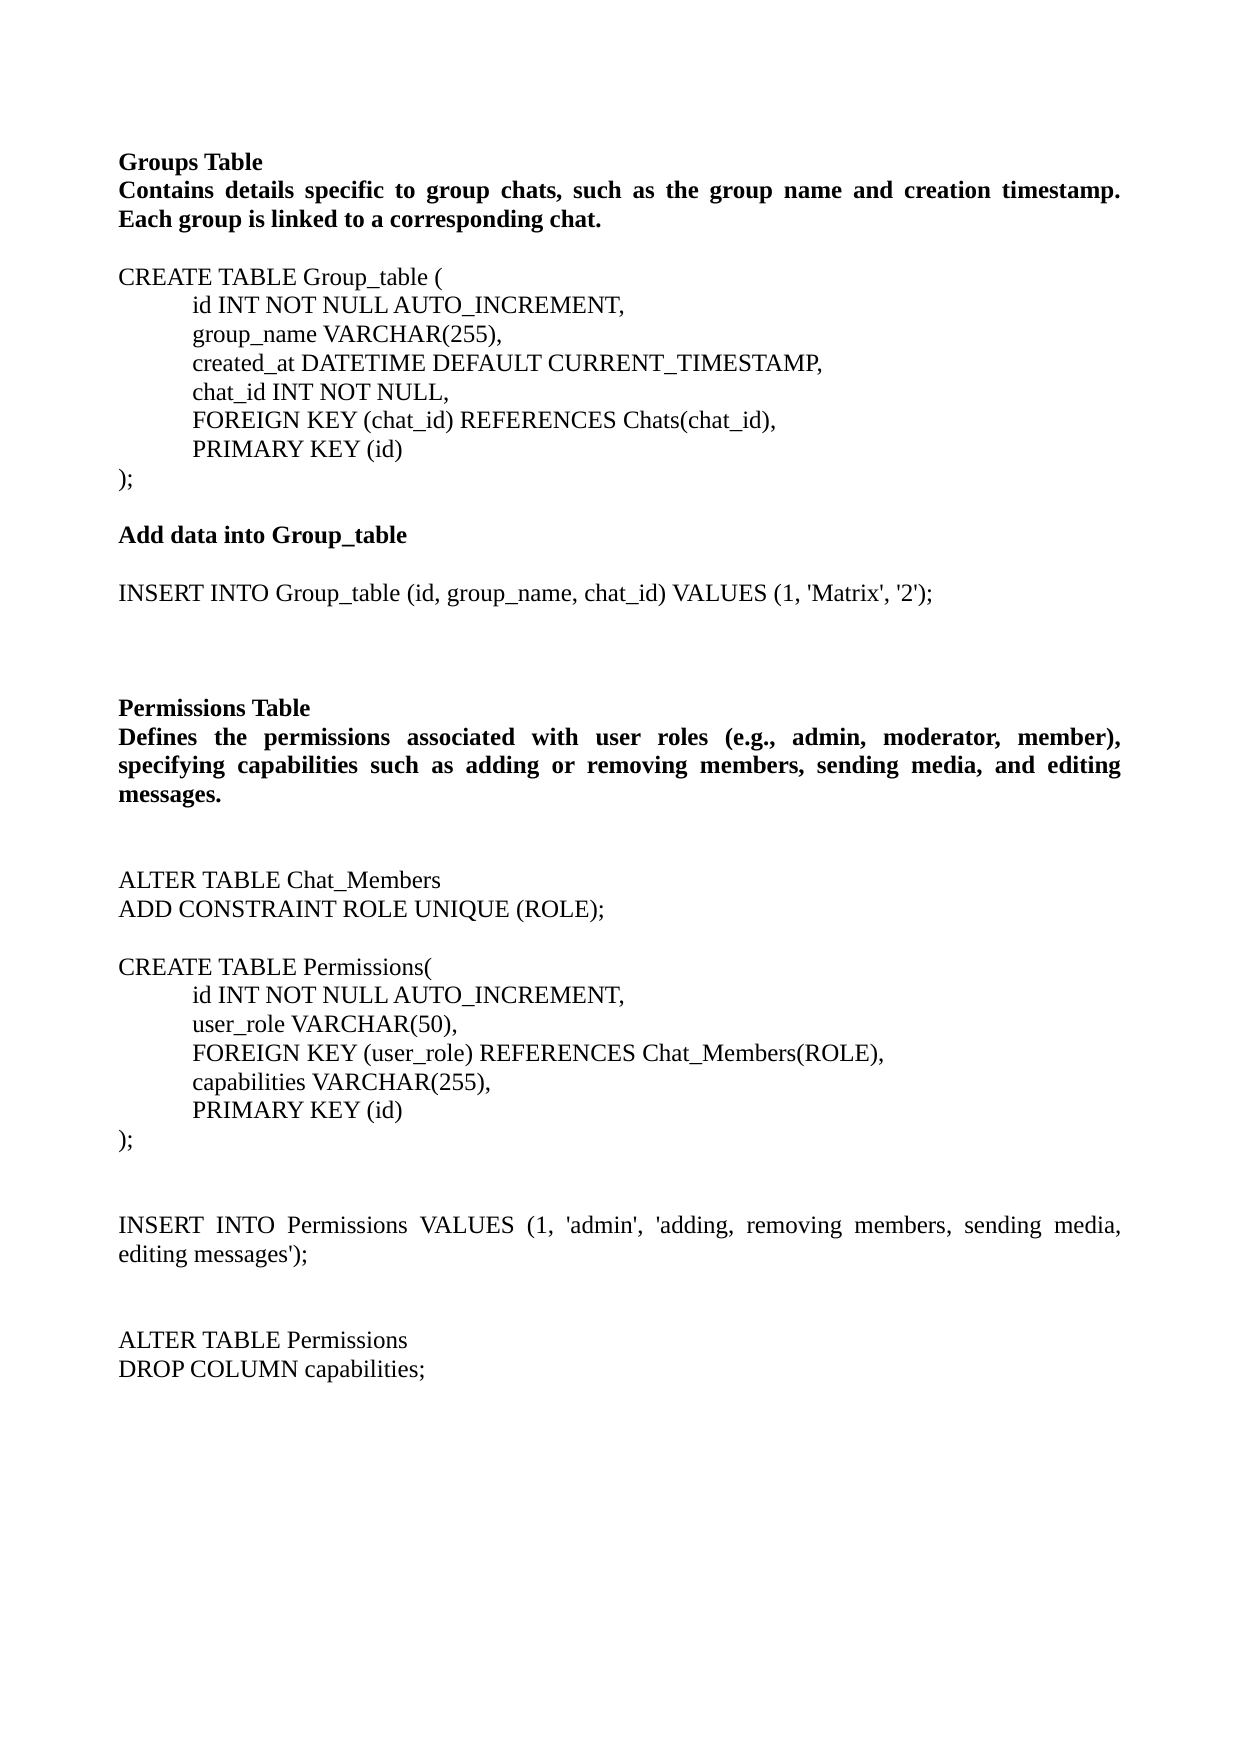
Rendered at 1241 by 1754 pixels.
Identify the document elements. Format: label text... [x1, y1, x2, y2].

text DROP COLUMN capabilities; [118, 1354, 1122, 1383]
text capabilities VARCHAR(255), [118, 1067, 1122, 1096]
text created_at DATETIME DEFAULT CURRENT_TIMESTAMP, [118, 348, 1122, 377]
text ); [118, 1124, 1122, 1153]
text Contains details specific to group chats, such as the group name and creation timestamp. Each group is linked to a corresponding chat. [118, 176, 1122, 233]
text chat_id INT NOT NULL, [118, 377, 1122, 406]
text CREATE TABLE Group_table ( [118, 262, 1122, 291]
text FOREIGN KEY (chat_id) REFERENCES Chats(chat_id), [118, 406, 1122, 434]
text FOREIGN KEY (user_role) REFERENCES Chat_Members(ROLE), [118, 1038, 1122, 1067]
text Defines the permissions associated with user roles (e.g., admin, moderator, member), specifying capabilities such as adding or removing members, sending media, and editing messages. [118, 722, 1122, 808]
text ALTER TABLE Permissions [118, 1326, 1122, 1354]
text group_name VARCHAR(255), [118, 319, 1122, 348]
text id INT NOT NULL AUTO_INCREMENT, [118, 291, 1122, 319]
text PRIMARY KEY (id) [118, 434, 1122, 463]
text ADD CONSTRAINT ROLE UNIQUE (ROLE); [118, 894, 1122, 923]
text INSERT INTO Permissions VALUES (1, 'admin', 'adding, removing members, sending media, editing messages'); [118, 1211, 1122, 1268]
text PRIMARY KEY (id) [118, 1096, 1122, 1124]
text Add data into Group_table [118, 521, 1122, 549]
text id INT NOT NULL AUTO_INCREMENT, [118, 981, 1122, 1009]
text user_role VARCHAR(50), [118, 1009, 1122, 1038]
text INSERT INTO Group_table (id, group_name, chat_id) VALUES (1, 'Matrix', '2'); [118, 578, 1122, 607]
text Groups Table [118, 147, 1122, 176]
text ALTER TABLE Chat_Members [118, 866, 1122, 894]
text Permissions Table [118, 693, 1122, 722]
text CREATE TABLE Permissions( [118, 952, 1122, 981]
text ); [118, 463, 1122, 492]
